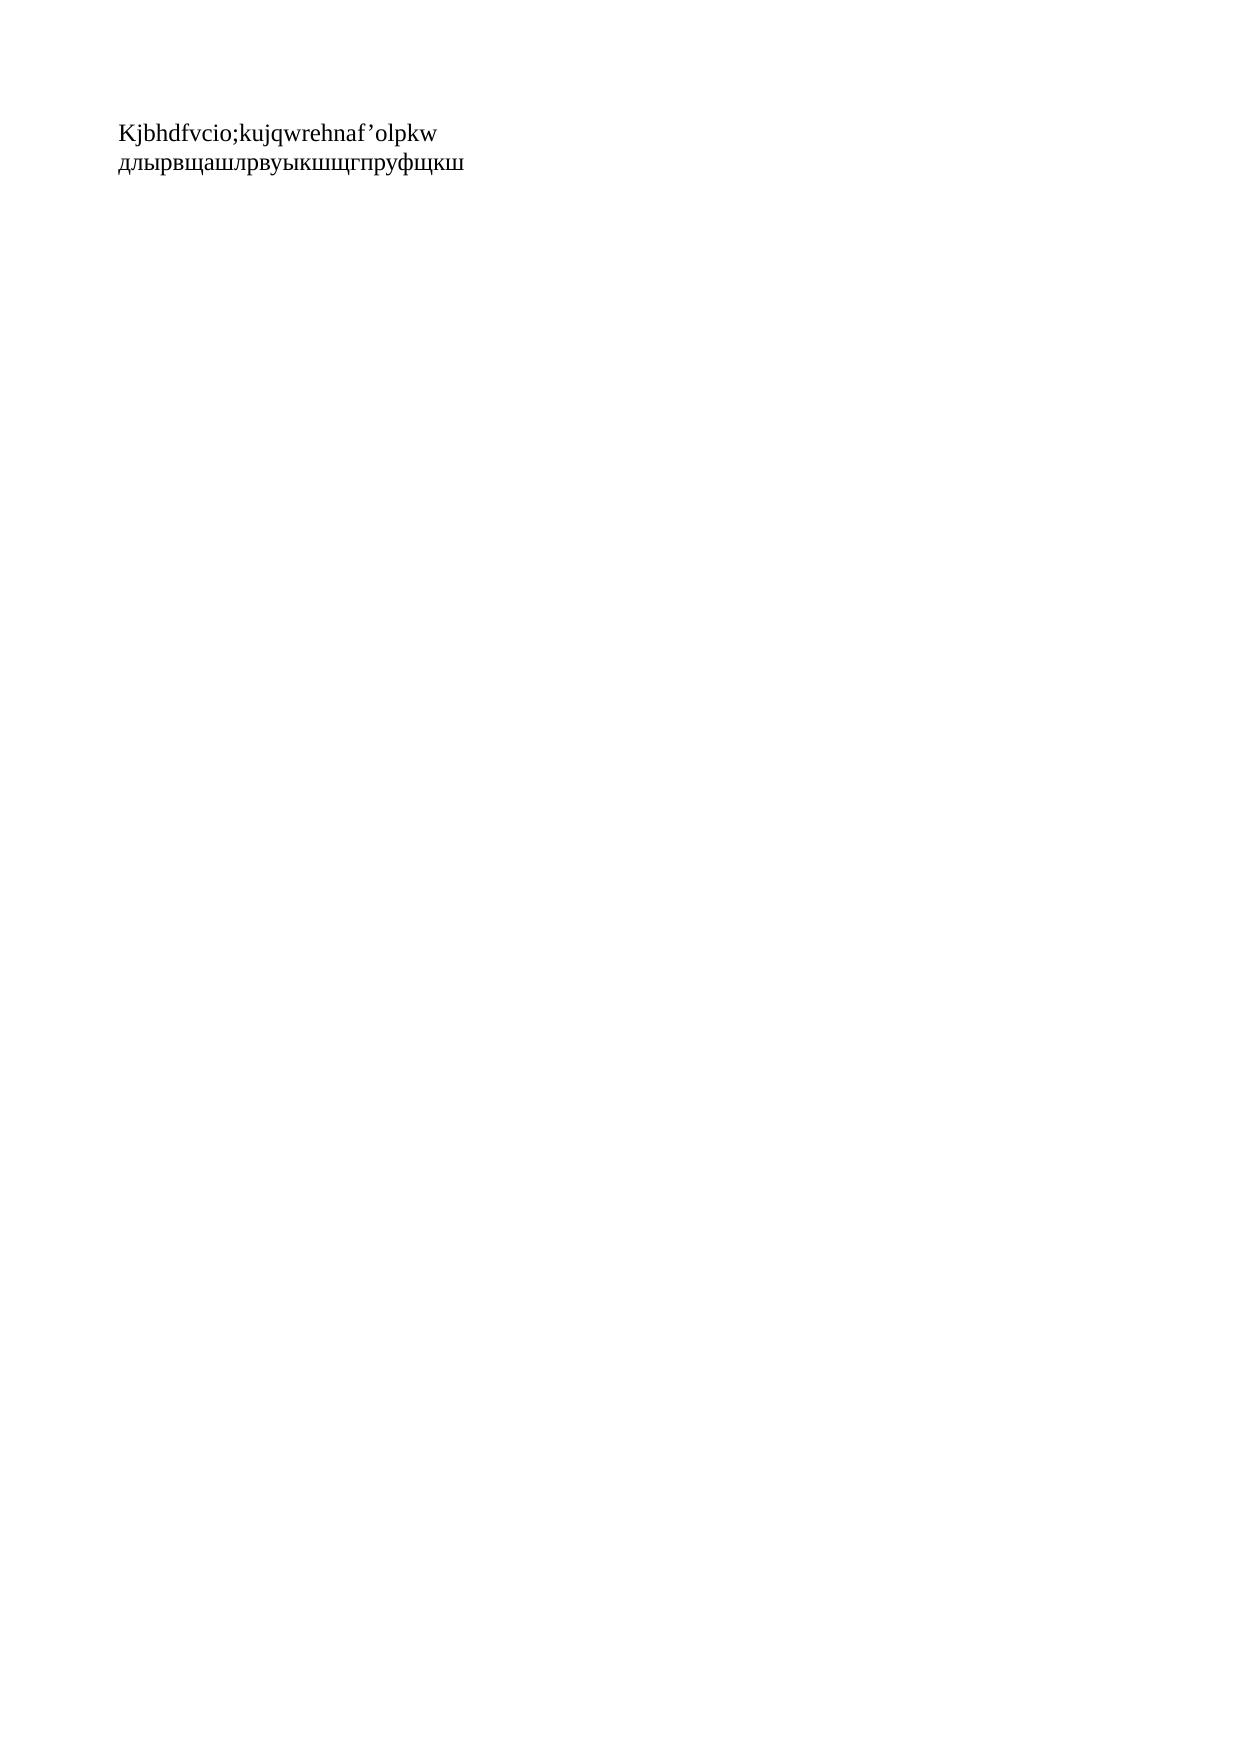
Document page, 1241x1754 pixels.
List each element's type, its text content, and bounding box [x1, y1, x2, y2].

text длырвщашлрвуыкшщгпруфщкш [118, 147, 1122, 176]
text Kjbhdfvcio;kujqwrehnaf’olpkw [118, 118, 1122, 147]
